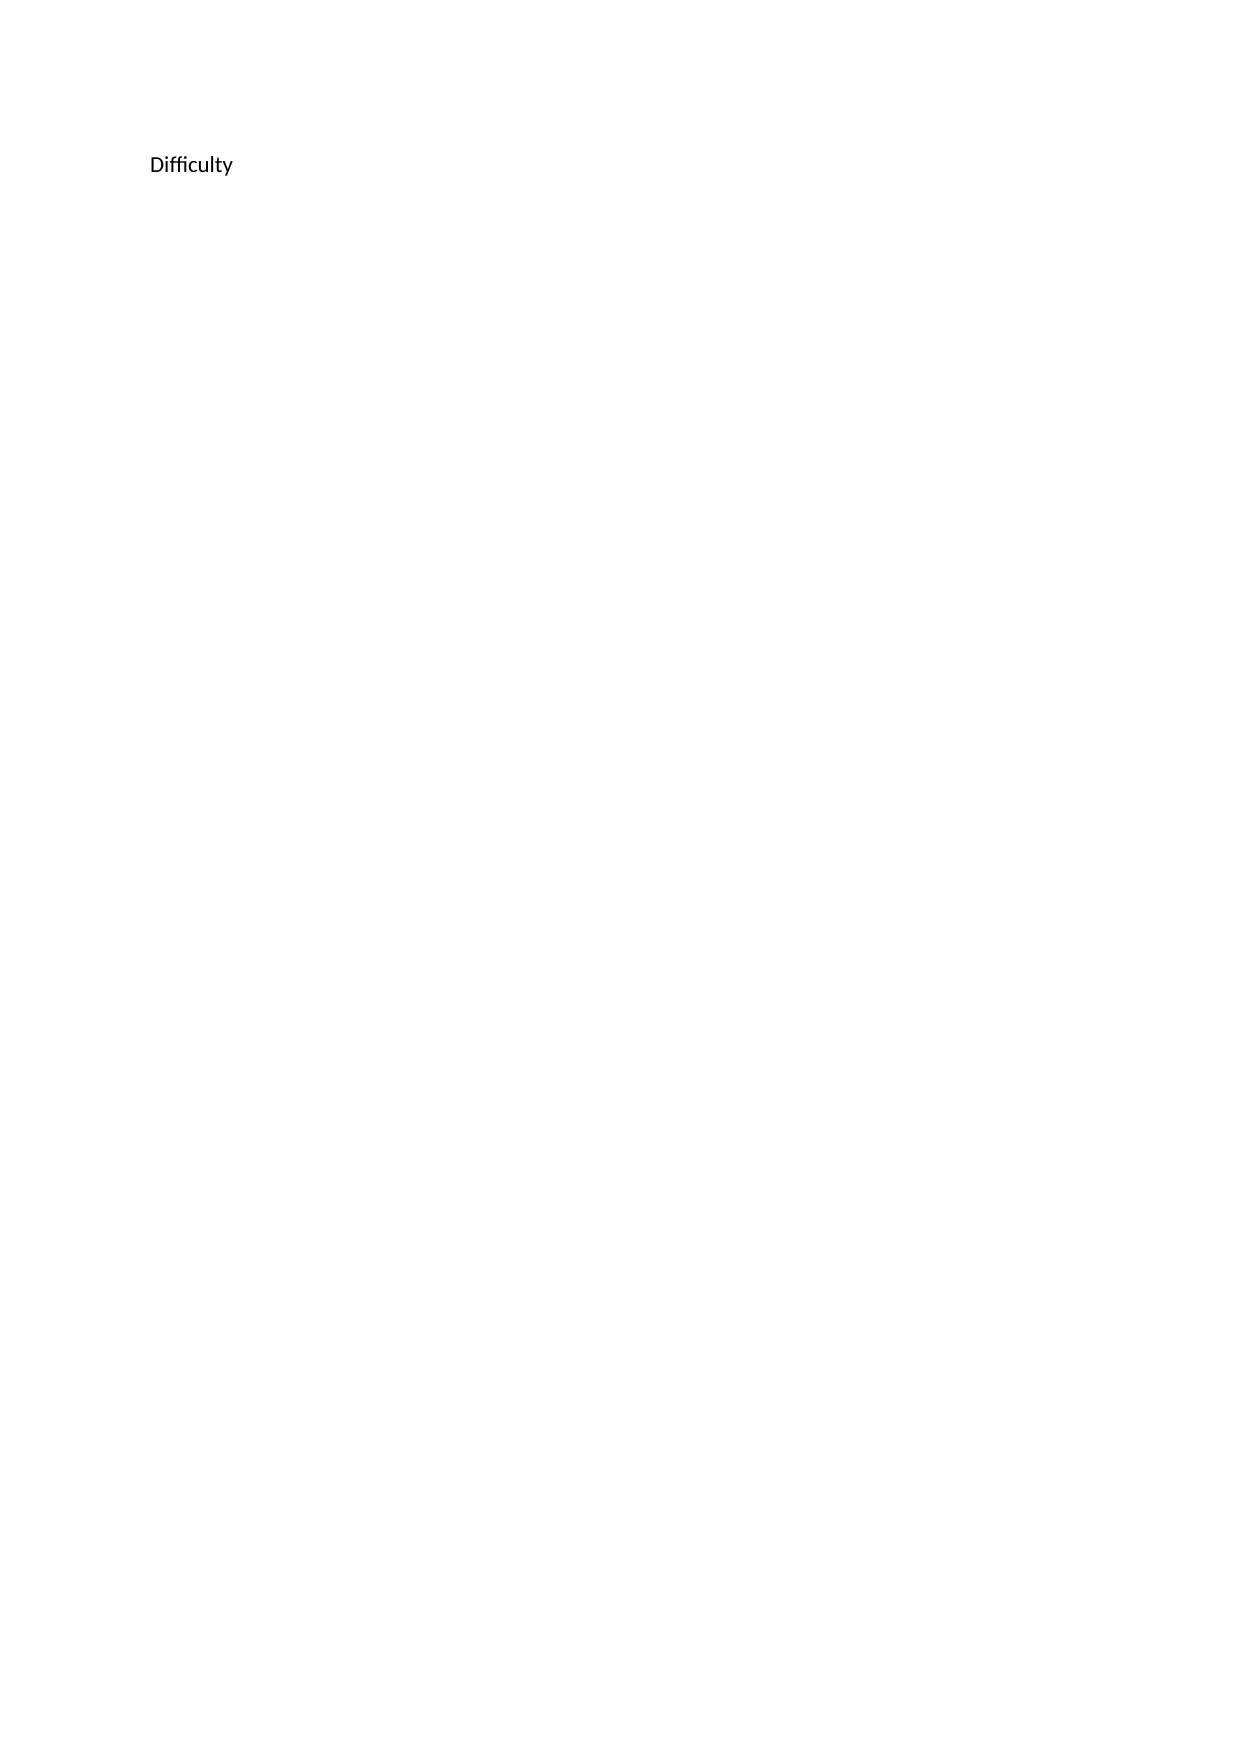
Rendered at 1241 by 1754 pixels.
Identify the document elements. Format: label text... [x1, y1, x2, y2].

text Difficulty [150, 150, 1090, 178]
